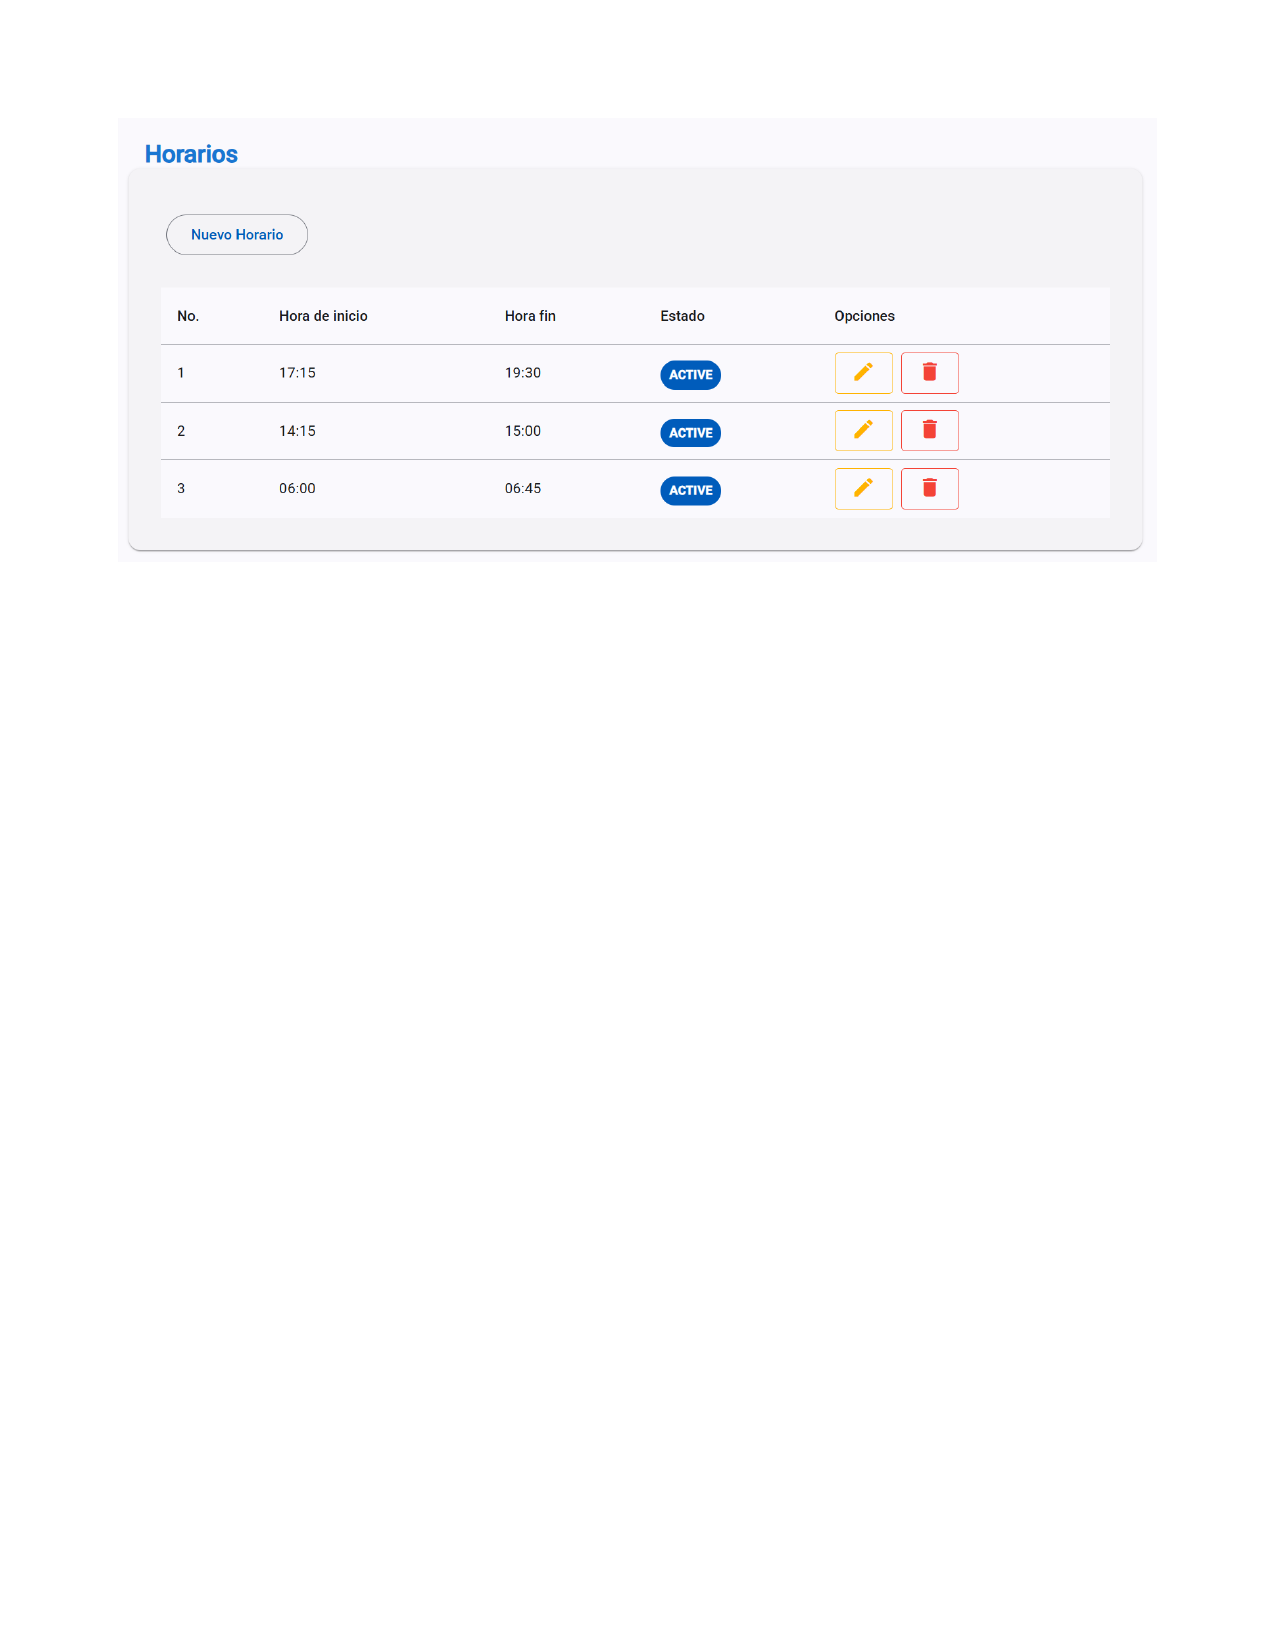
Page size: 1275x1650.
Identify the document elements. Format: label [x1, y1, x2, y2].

picture [118, 118, 1157, 562]
